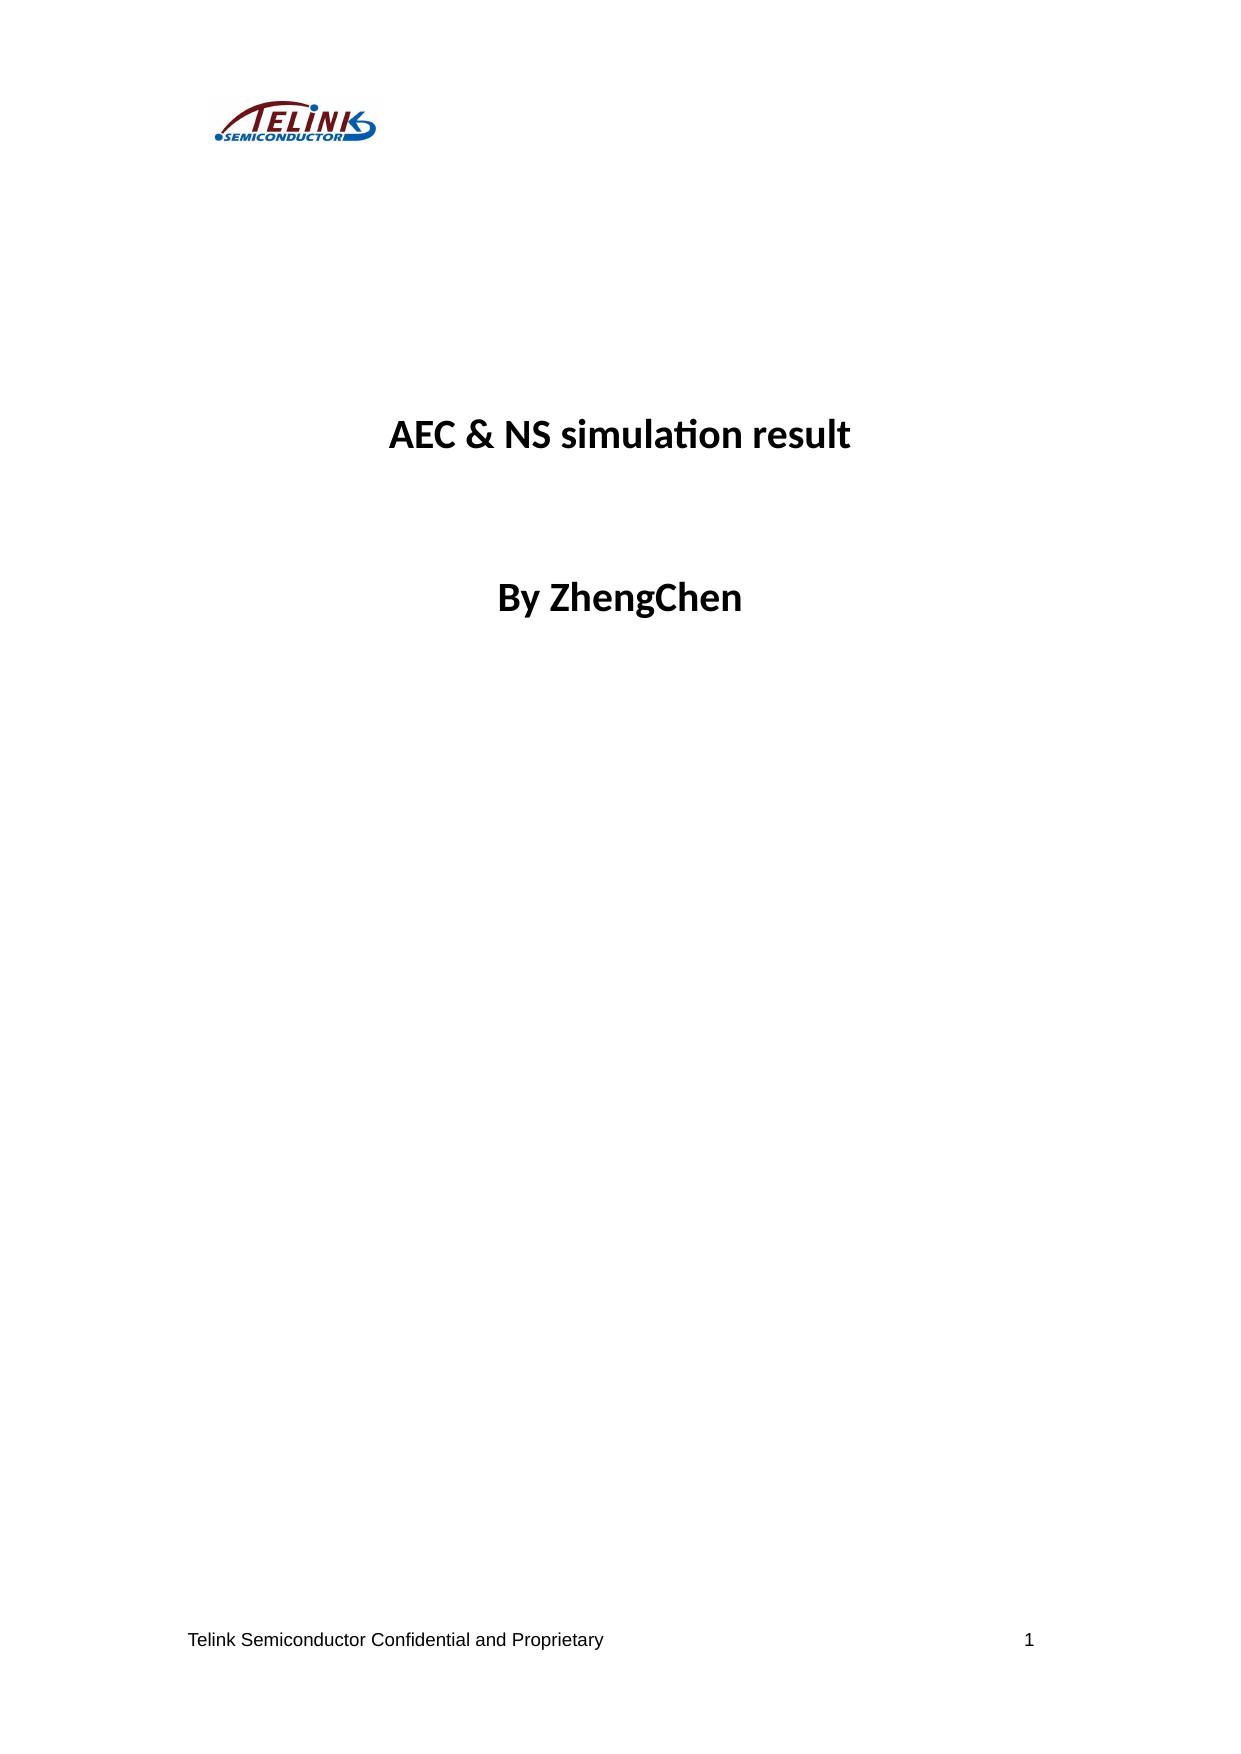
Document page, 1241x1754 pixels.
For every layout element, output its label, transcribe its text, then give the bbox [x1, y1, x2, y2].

text By ZhengChen [187, 568, 1053, 633]
picture [204, 97, 385, 146]
text AEC & NS simulation result [187, 406, 1053, 471]
